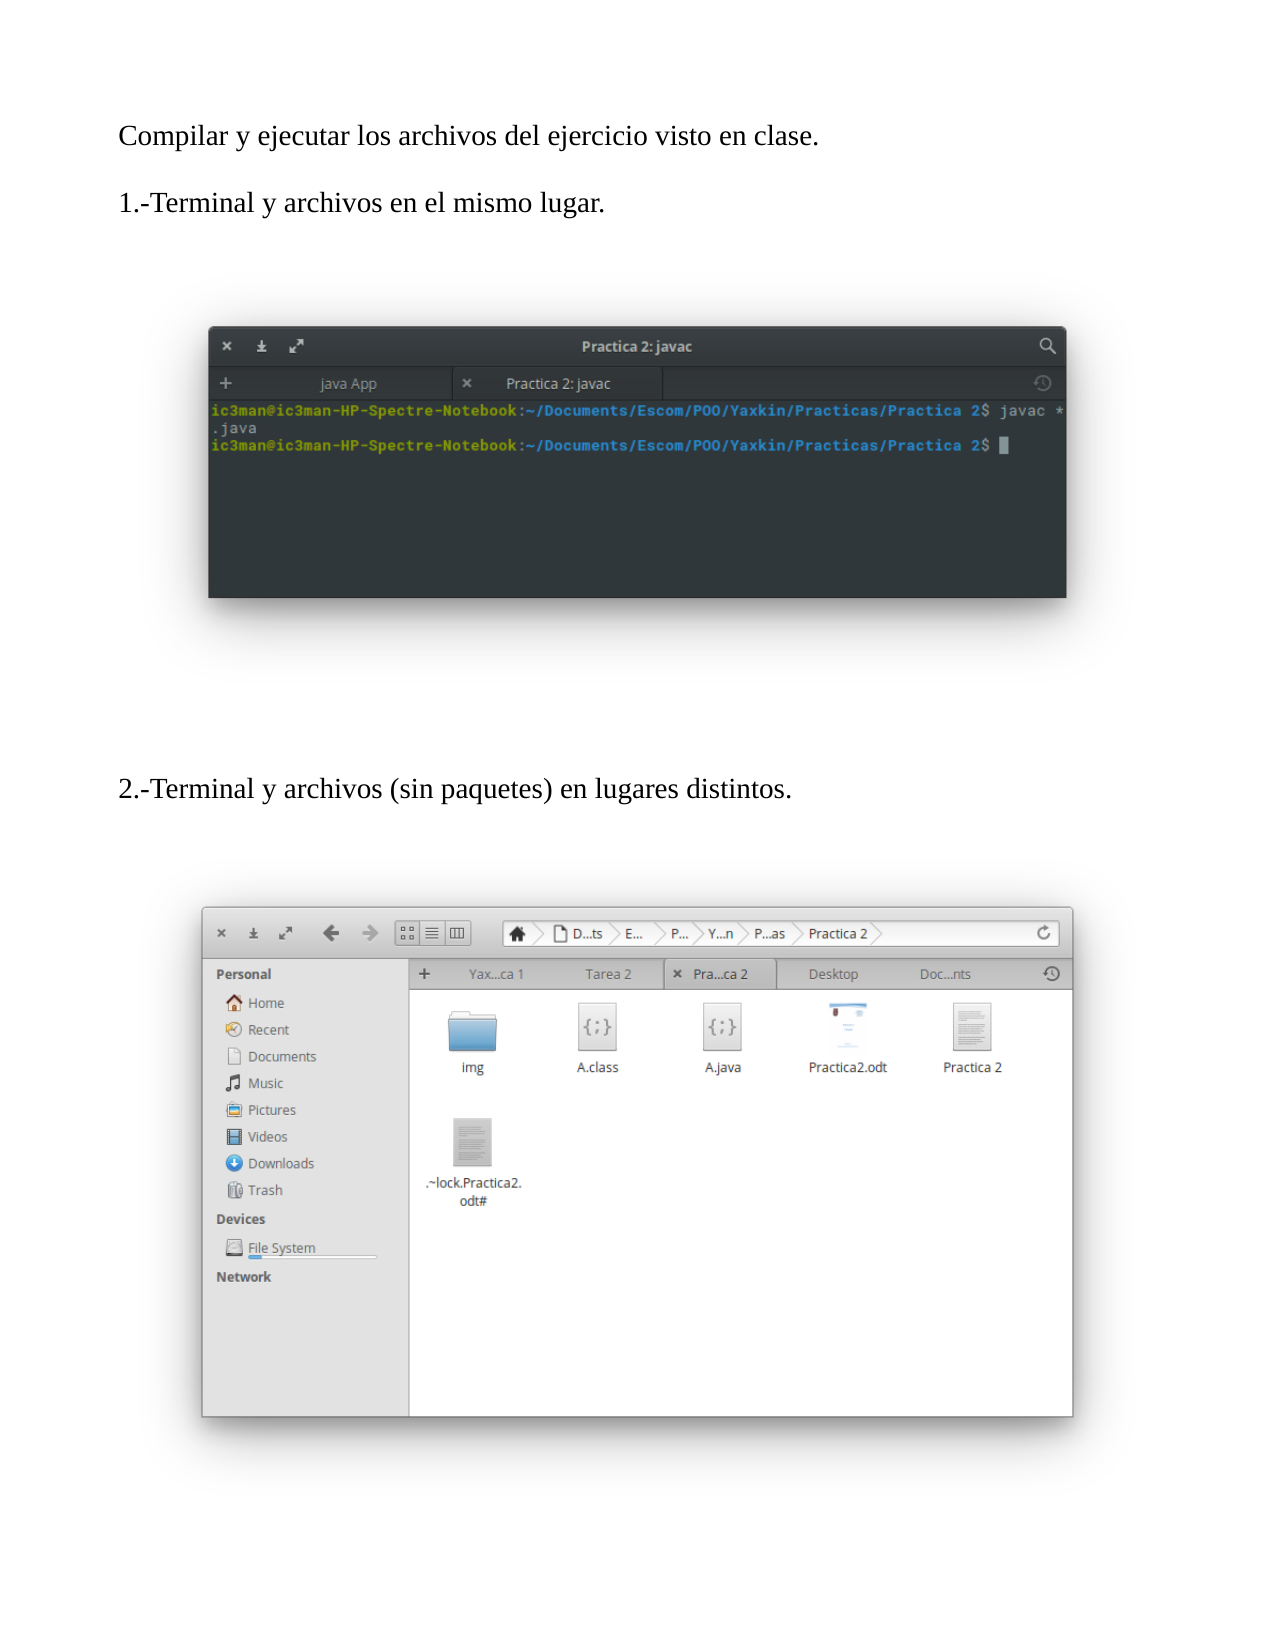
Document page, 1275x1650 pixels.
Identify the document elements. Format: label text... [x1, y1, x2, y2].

text 1.-Terminal y archivos en el mismo lugar. [118, 185, 1157, 219]
picture [118, 838, 1157, 1516]
text Compilar y ejecutar los archivos del ejercicio visto en clase. [118, 118, 1157, 152]
picture [118, 252, 1157, 705]
text 2.-Terminal y archivos (sin paquetes) en lugares distintos. [118, 771, 1157, 805]
